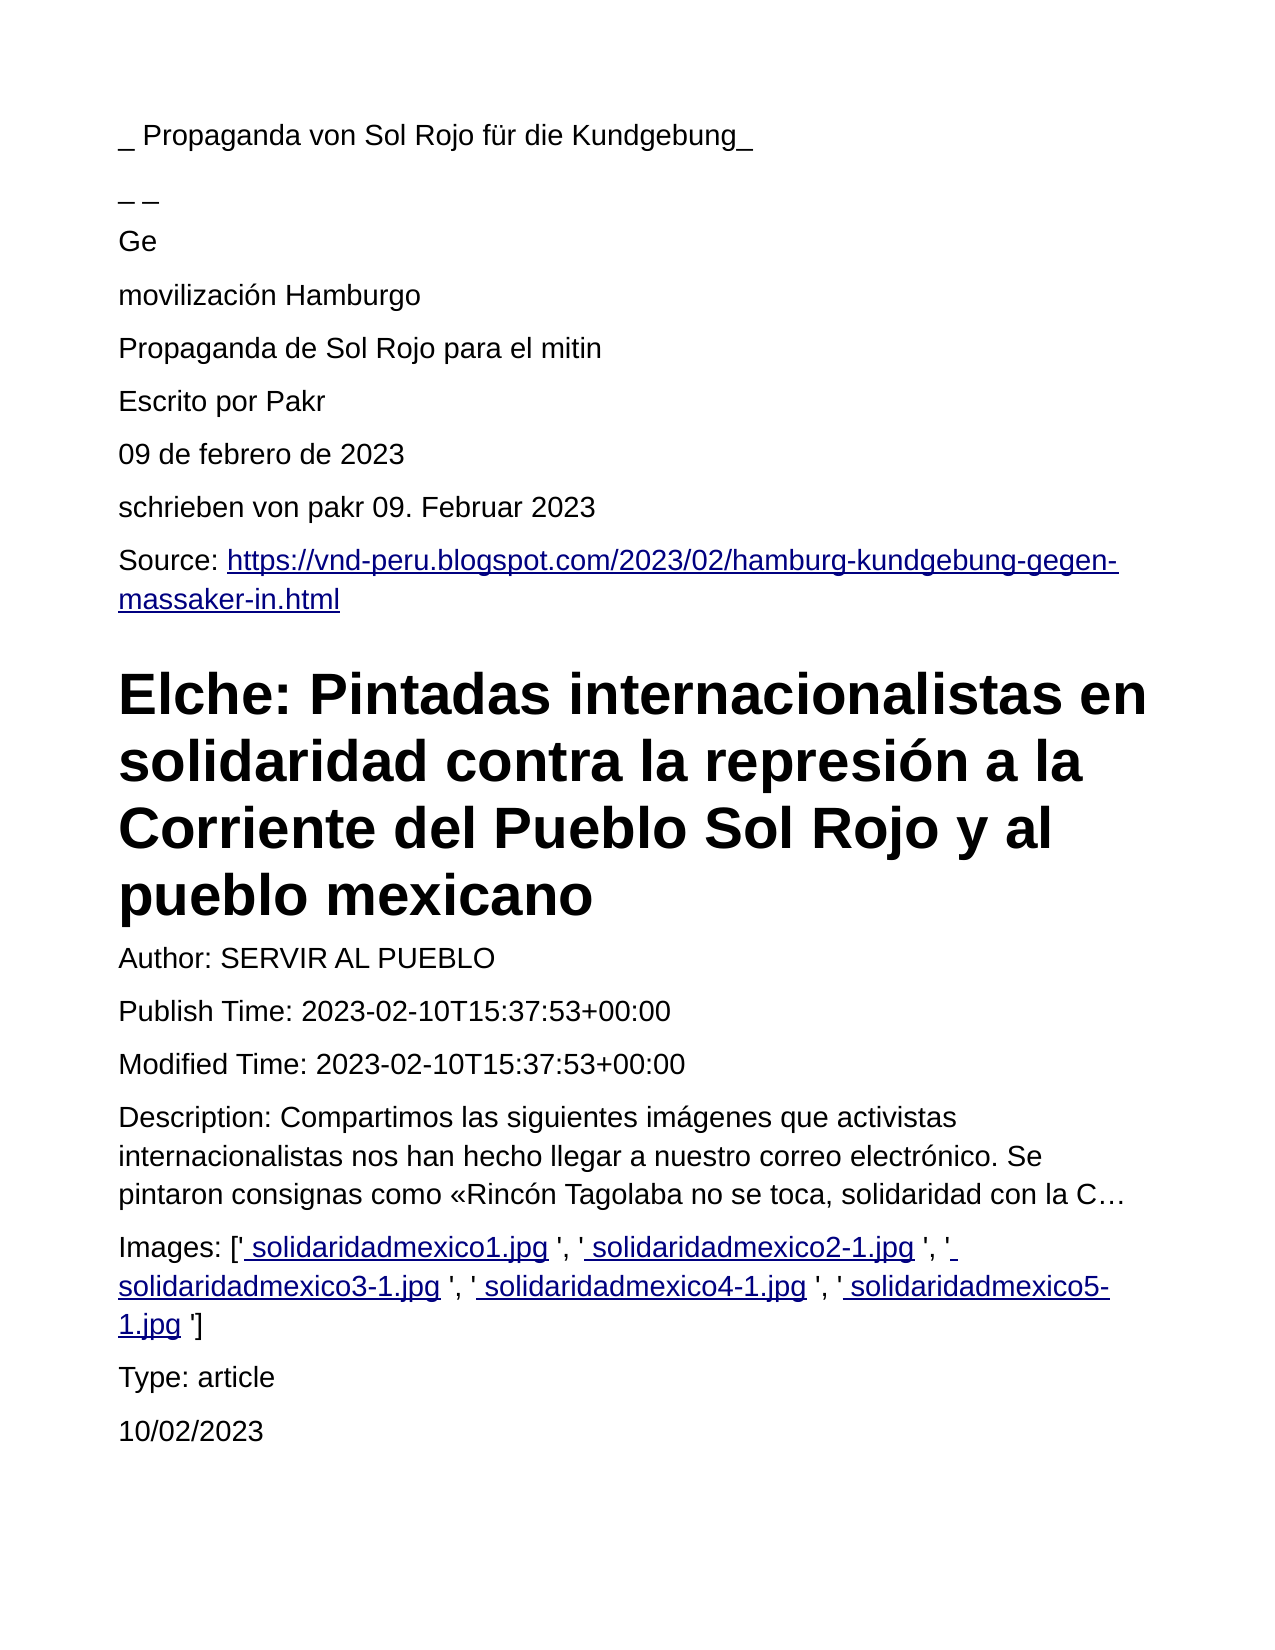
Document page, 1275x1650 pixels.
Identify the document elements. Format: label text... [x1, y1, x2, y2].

text _ _ [118, 171, 1157, 205]
text Description: Compartimos las siguientes imágenes que activistas internacionalistas nos han hecho llegar a nuestro correo electrónico. Se pintaron consignas como «Rincón Tagolaba no se toca, solidaridad con la C… [118, 1100, 1157, 1211]
text Publish Time: 2023-02-10T15:37:53+00:00 [118, 994, 1157, 1027]
text schrieben von pakr 09. Februar 2023 [118, 490, 1157, 523]
text Author: SERVIR AL PUEBLO [118, 941, 1157, 974]
text Escrito por Pakr [118, 384, 1157, 417]
text Source: https://vnd-peru.blogspot.com/2023/02/hamburg-kundgebung-gegen-massaker-in.html [118, 543, 1157, 615]
text Type: article [118, 1360, 1157, 1394]
subtitle Elche: Pintadas internacionalistas en solidaridad contra la represión a la Corriente del Pueblo Sol Rojo y al pueblo mexicano [118, 660, 1157, 928]
text Ge [118, 224, 1157, 258]
text Images: [' solidaridadmexico1.jpg ', ' solidaridadmexico2-1.jpg ', ' solidaridadmexico3-1.jpg ', ' solidaridadmexico4-1.jpg ', ' solidaridadmexico5-1.jpg '] [118, 1230, 1157, 1341]
text 10/02/2023 [118, 1413, 1157, 1447]
text 09 de febrero de 2023 [118, 437, 1157, 470]
text movilización Hamburgo [118, 277, 1157, 311]
text _ Propaganda von Sol Rojo für die Kundgebung_ [118, 118, 1157, 152]
text Modified Time: 2023-02-10T15:37:53+00:00 [118, 1047, 1157, 1080]
text Propaganda de Sol Rojo para el mitin [118, 331, 1157, 364]
